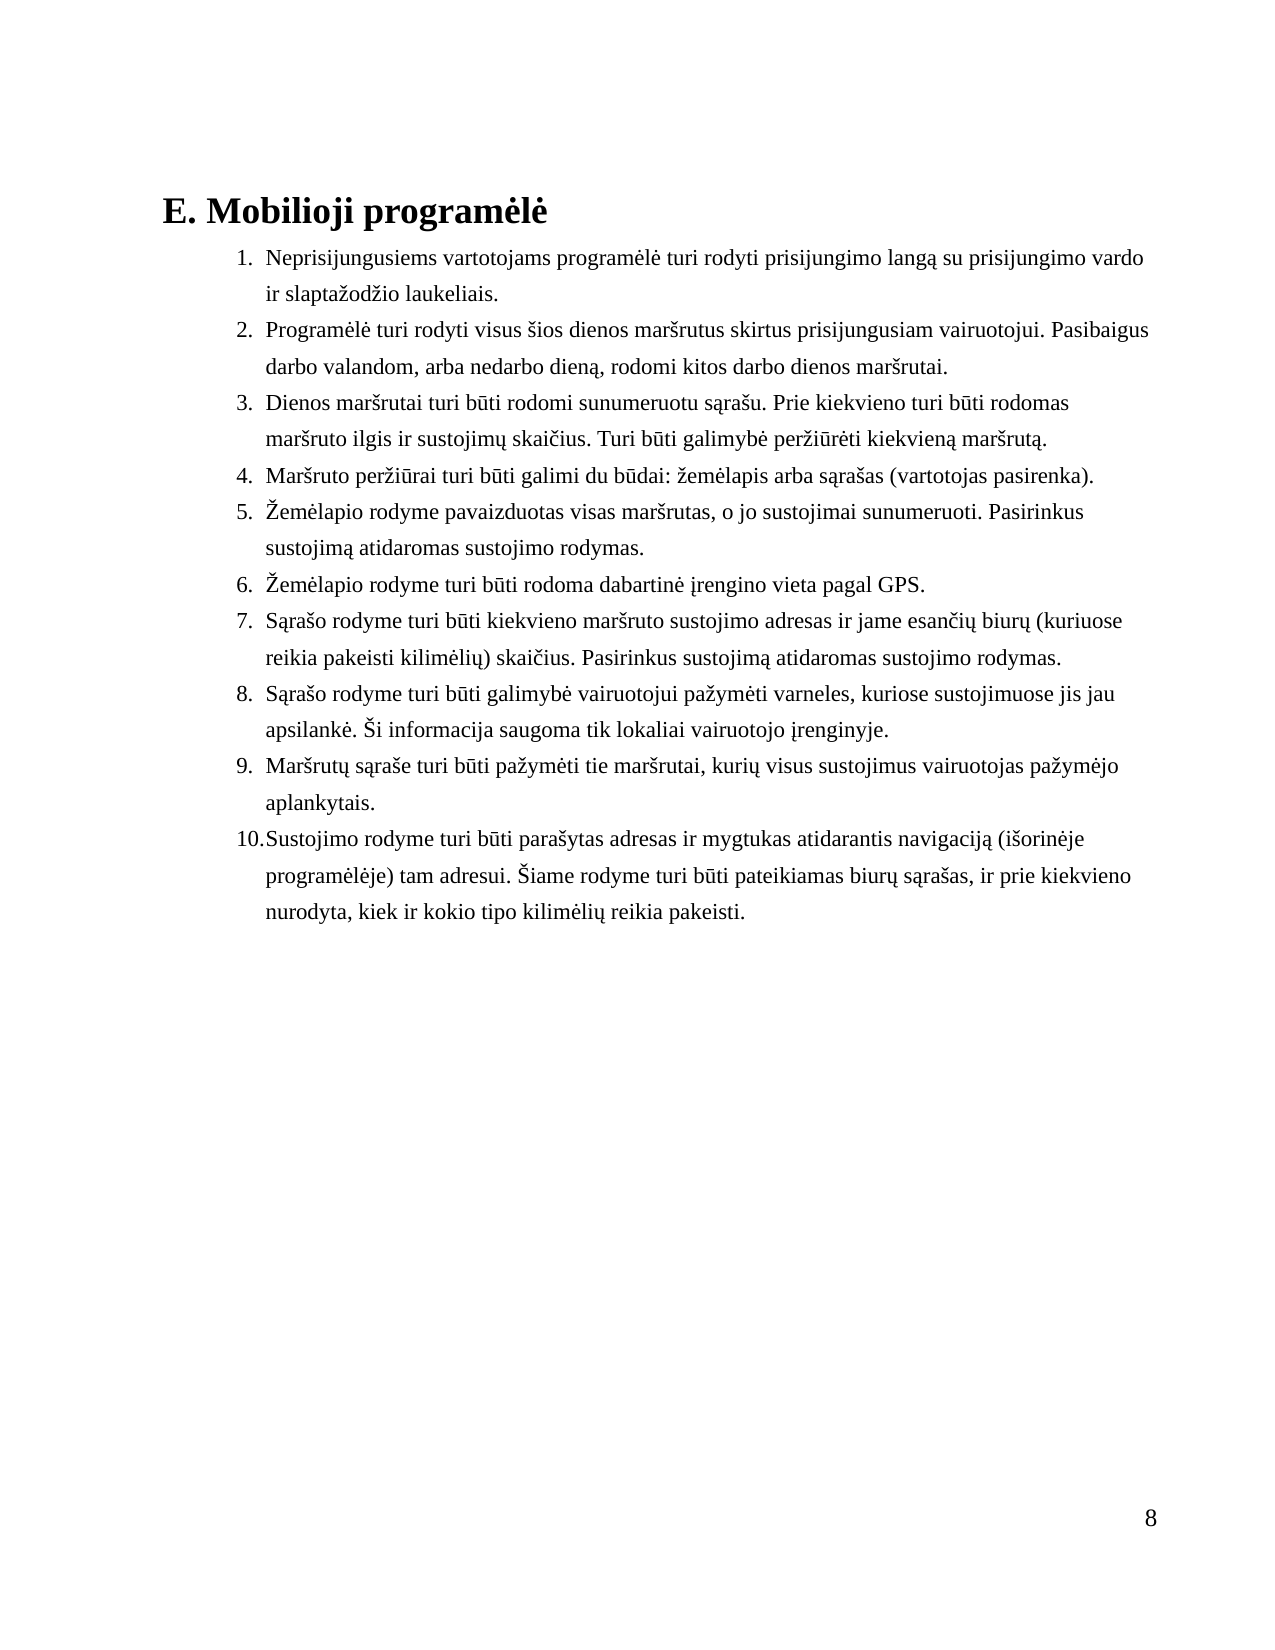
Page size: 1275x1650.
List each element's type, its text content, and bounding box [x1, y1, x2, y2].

list Neprisijungusiems vartotojams programėlė turi rodyti prisijungimo langą su prisijungimo vardo ir slaptažodžio laukeliais. [236, 244, 1157, 306]
list Maršrutų sąraše turi būti pažymėti tie maršrutai, kurių visus sustojimus vairuotojas pažymėjo aplankytais. [236, 753, 1157, 815]
list Programėlė turi rodyti visus šios dienos maršrutus skirtus prisijungusiam vairuotojui. Pasibaigus darbo valandom, arba nedarbo dieną, rodomi kitos darbo dienos maršrutai. [236, 316, 1157, 379]
list Dienos maršrutai turi būti rodomi sunumeruotu sąrašu. Prie kiekvieno turi būti rodomas maršruto ilgis ir sustojimų skaičius. Turi būti galimybė peržiūrėti kiekvieną maršrutą. [236, 389, 1157, 452]
list Sustojimo rodyme turi būti parašytas adresas ir mygtukas atidarantis navigaciją (išorinėje programėlėje) tam adresui. Šiame rodyme turi būti pateikiamas biurų sąrašas, ir prie kiekvieno nurodyta, kiek ir kokio tipo kilimėlių reikia pakeisti. [236, 825, 1157, 924]
list Sąrašo rodyme turi būti galimybė vairuotojui pažymėti varneles, kuriose sustojimuose jis jau apsilankė. Ši informacija saugoma tik lokaliai vairuotojo įrenginyje. [236, 680, 1157, 743]
list Žemėlapio rodyme pavaizduotas visas maršrutas, o jo sustojimai sunumeruoti. Pasirinkus sustojimą atidaromas sustojimo rodymas. [236, 498, 1157, 561]
list Sąrašo rodyme turi būti kiekvieno maršruto sustojimo adresas ir jame esančių biurų (kuriuose reikia pakeisti kilimėlių) skaičius. Pasirinkus sustojimą atidaromas sustojimo rodymas. [236, 607, 1157, 670]
subtitle Mobilioji programėlė [162, 188, 1157, 231]
list Žemėlapio rodyme turi būti rodoma dabartinė įrengino vieta pagal GPS. [236, 571, 1157, 597]
list Maršruto peržiūrai turi būti galimi du būdai: žemėlapis arba sąrašas (vartotojas pasirenka). [236, 462, 1157, 488]
